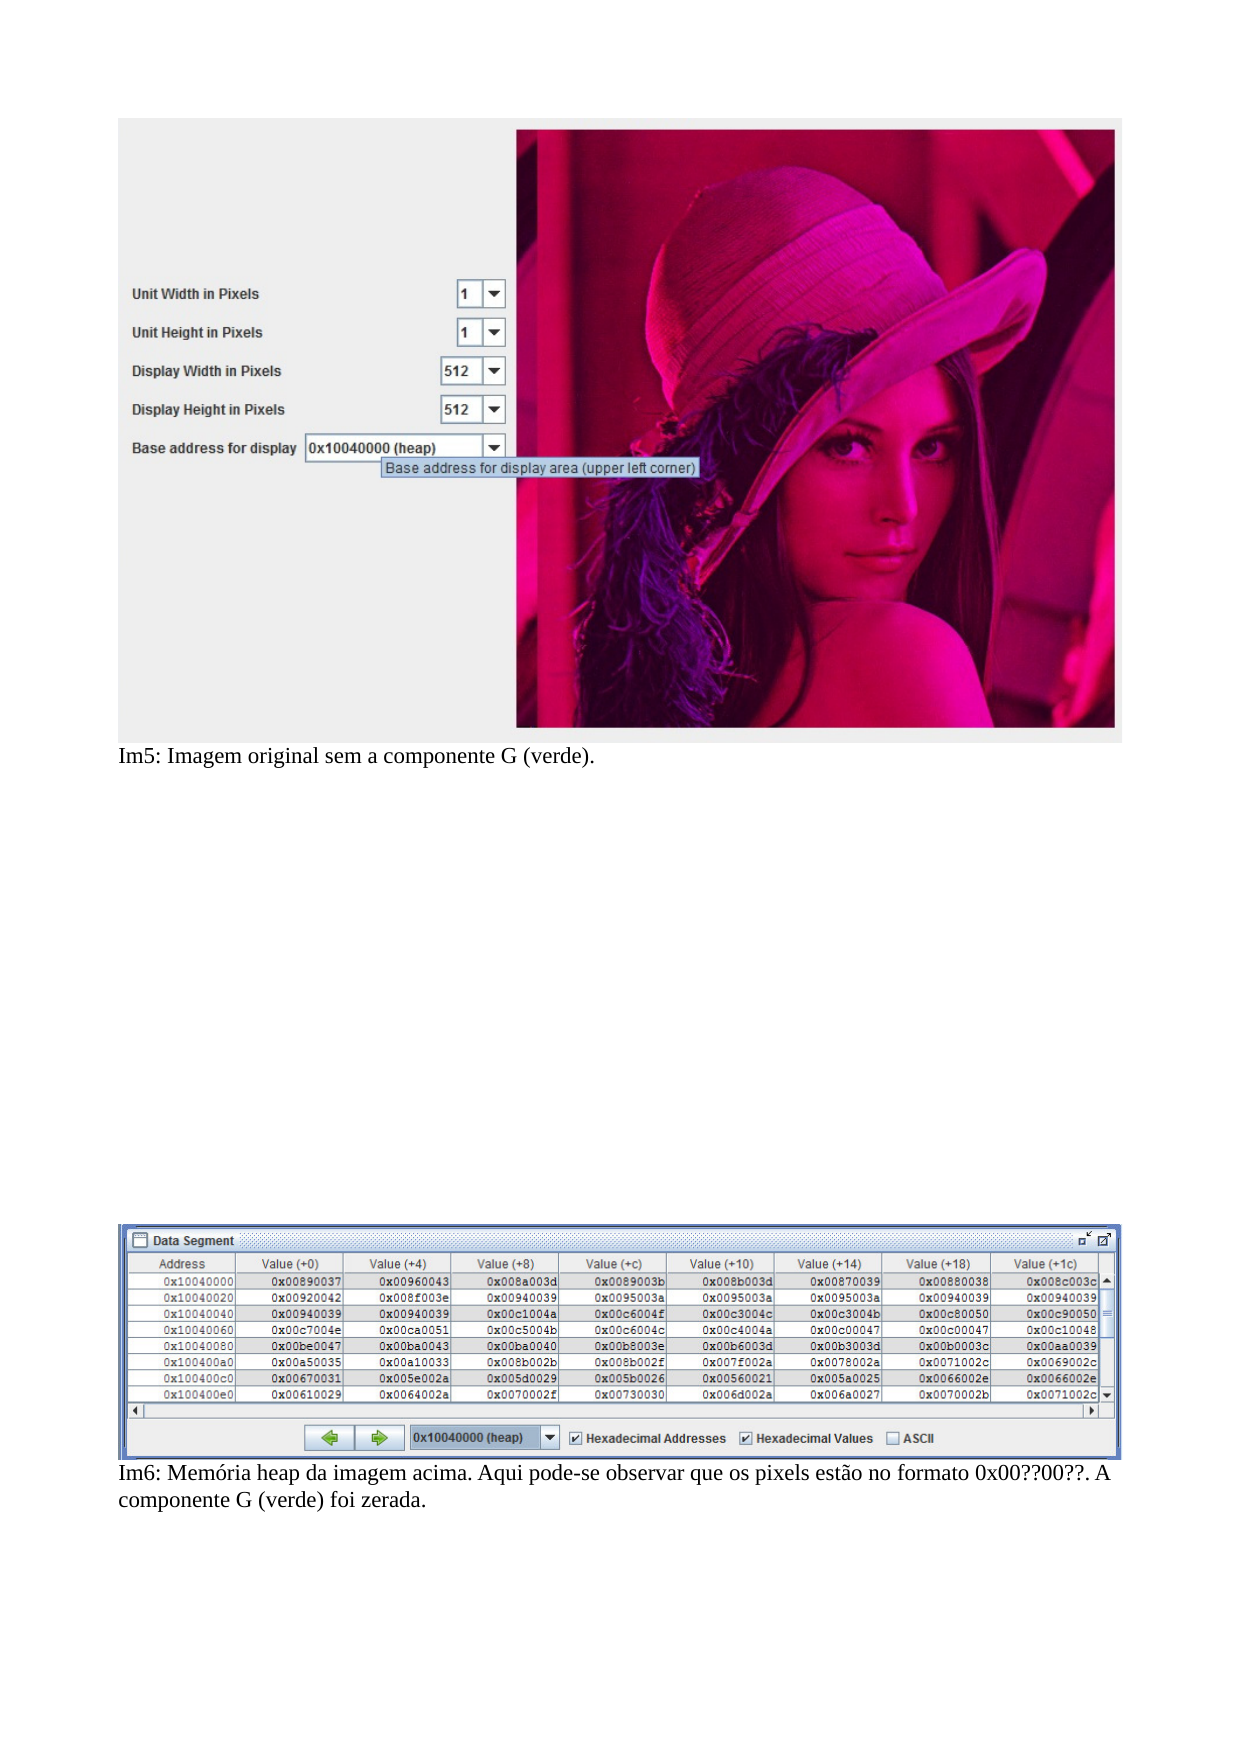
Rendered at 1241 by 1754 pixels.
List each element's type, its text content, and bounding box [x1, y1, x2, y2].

picture [118, 1224, 1123, 1460]
picture [118, 118, 1123, 743]
text Im6: Memória heap da imagem acima. Aqui pode-se observar que os pixels estão no formato 0x00??00??. A componente G (verde) foi zerada. [118, 1460, 1122, 1512]
text Im5: Imagem original sem a componente G (verde). [118, 743, 1122, 769]
